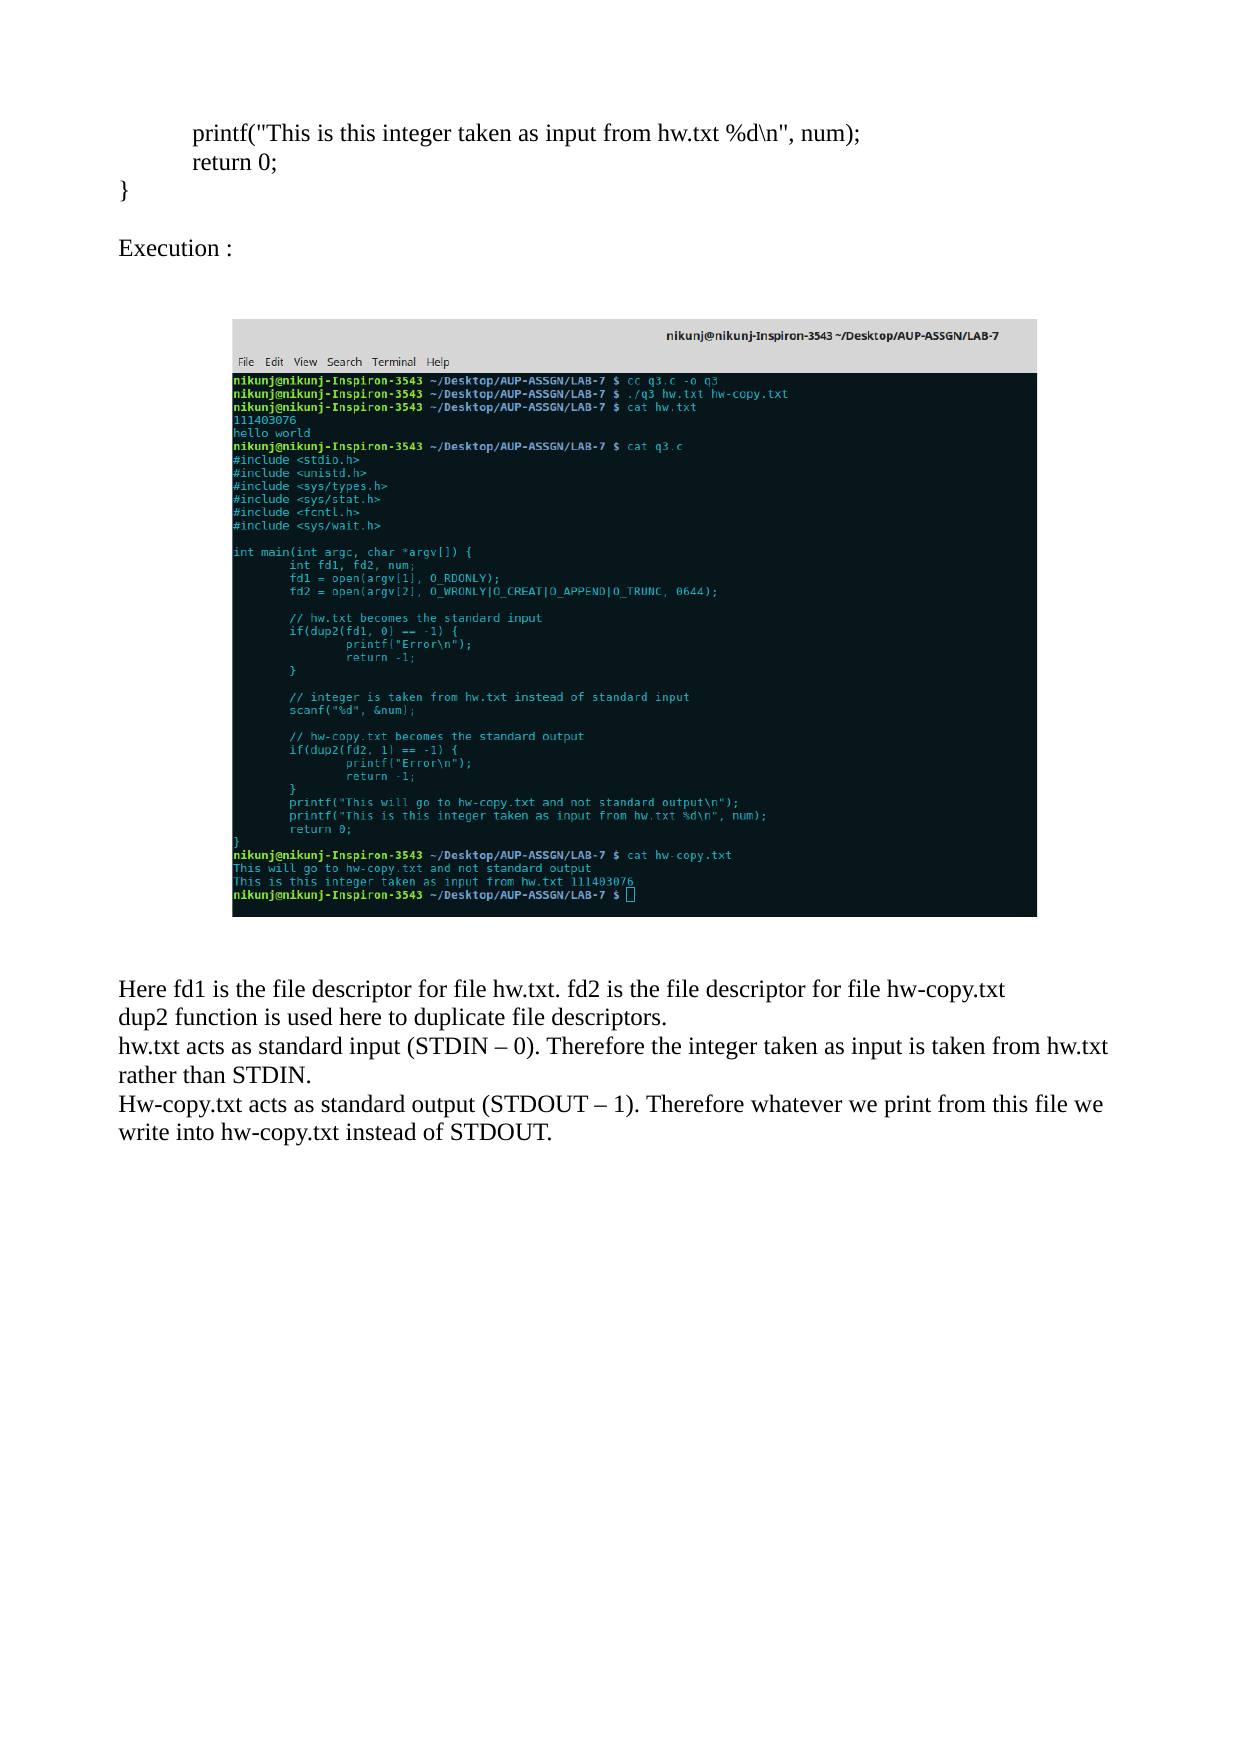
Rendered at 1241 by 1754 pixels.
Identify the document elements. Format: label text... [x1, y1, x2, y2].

text } [118, 176, 1122, 204]
text Here fd1 is the file descriptor for file hw.txt. fd2 is the file descriptor for file hw-copy.txt [118, 974, 1122, 1002]
text return 0; [118, 147, 1122, 176]
text dup2 function is used here to duplicate file descriptors. [118, 1002, 1122, 1031]
picture [232, 319, 1038, 917]
text hw.txt acts as standard input (STDIN – 0). Therefore the integer taken as input is taken from hw.txt rather than STDIN. [118, 1031, 1122, 1089]
text printf("This is this integer taken as input from hw.txt %d\n", num); [118, 118, 1122, 147]
text Execution : [118, 233, 1122, 262]
text Hw-copy.txt acts as standard output (STDOUT – 1). Therefore whatever we print from this file we write into hw-copy.txt instead of STDOUT. [118, 1089, 1122, 1146]
